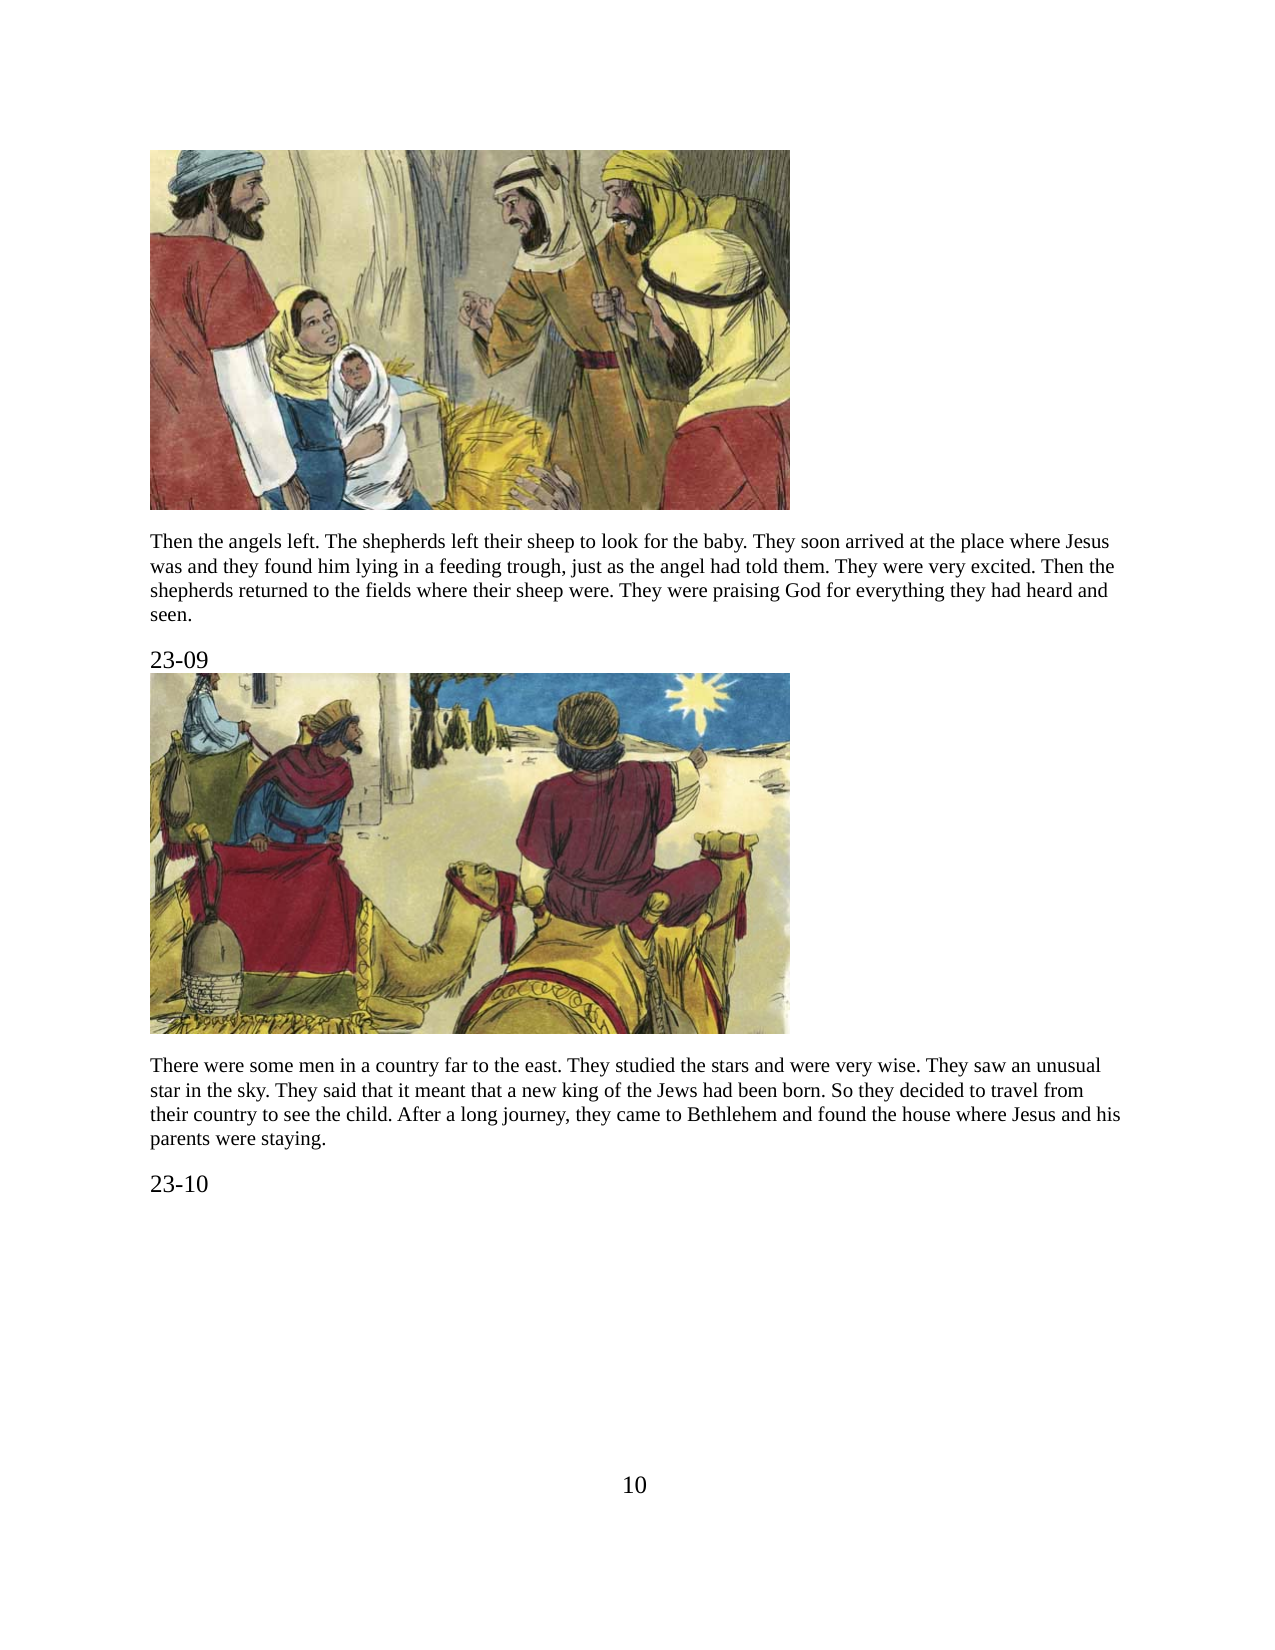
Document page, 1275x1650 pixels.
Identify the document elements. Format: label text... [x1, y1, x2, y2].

text There were some men in a country far to the east. They studied the stars and were very wise. They saw an unusual star in the sky. They said that it meant that a new king of the Jews had been born. So they decided to travel from their country to see the child. After a long journey, they came to Bethlehem and found the house where Jesus and his parents were staying. [150, 1053, 1125, 1150]
subtitle 23-10 [150, 1169, 1125, 1198]
picture [150, 673, 790, 1034]
subtitle 23-09 [150, 645, 1125, 674]
picture [150, 150, 790, 510]
text Then the angels left. The shepherds left their sheep to look for the baby. They soon arrived at the place where Jesus was and they found him lying in a feeding trough, just as the angel had told them. They were very excited. Then the shepherds returned to the fields where their sheep were. They were praising God for everything they had heard and seen. [150, 529, 1125, 626]
